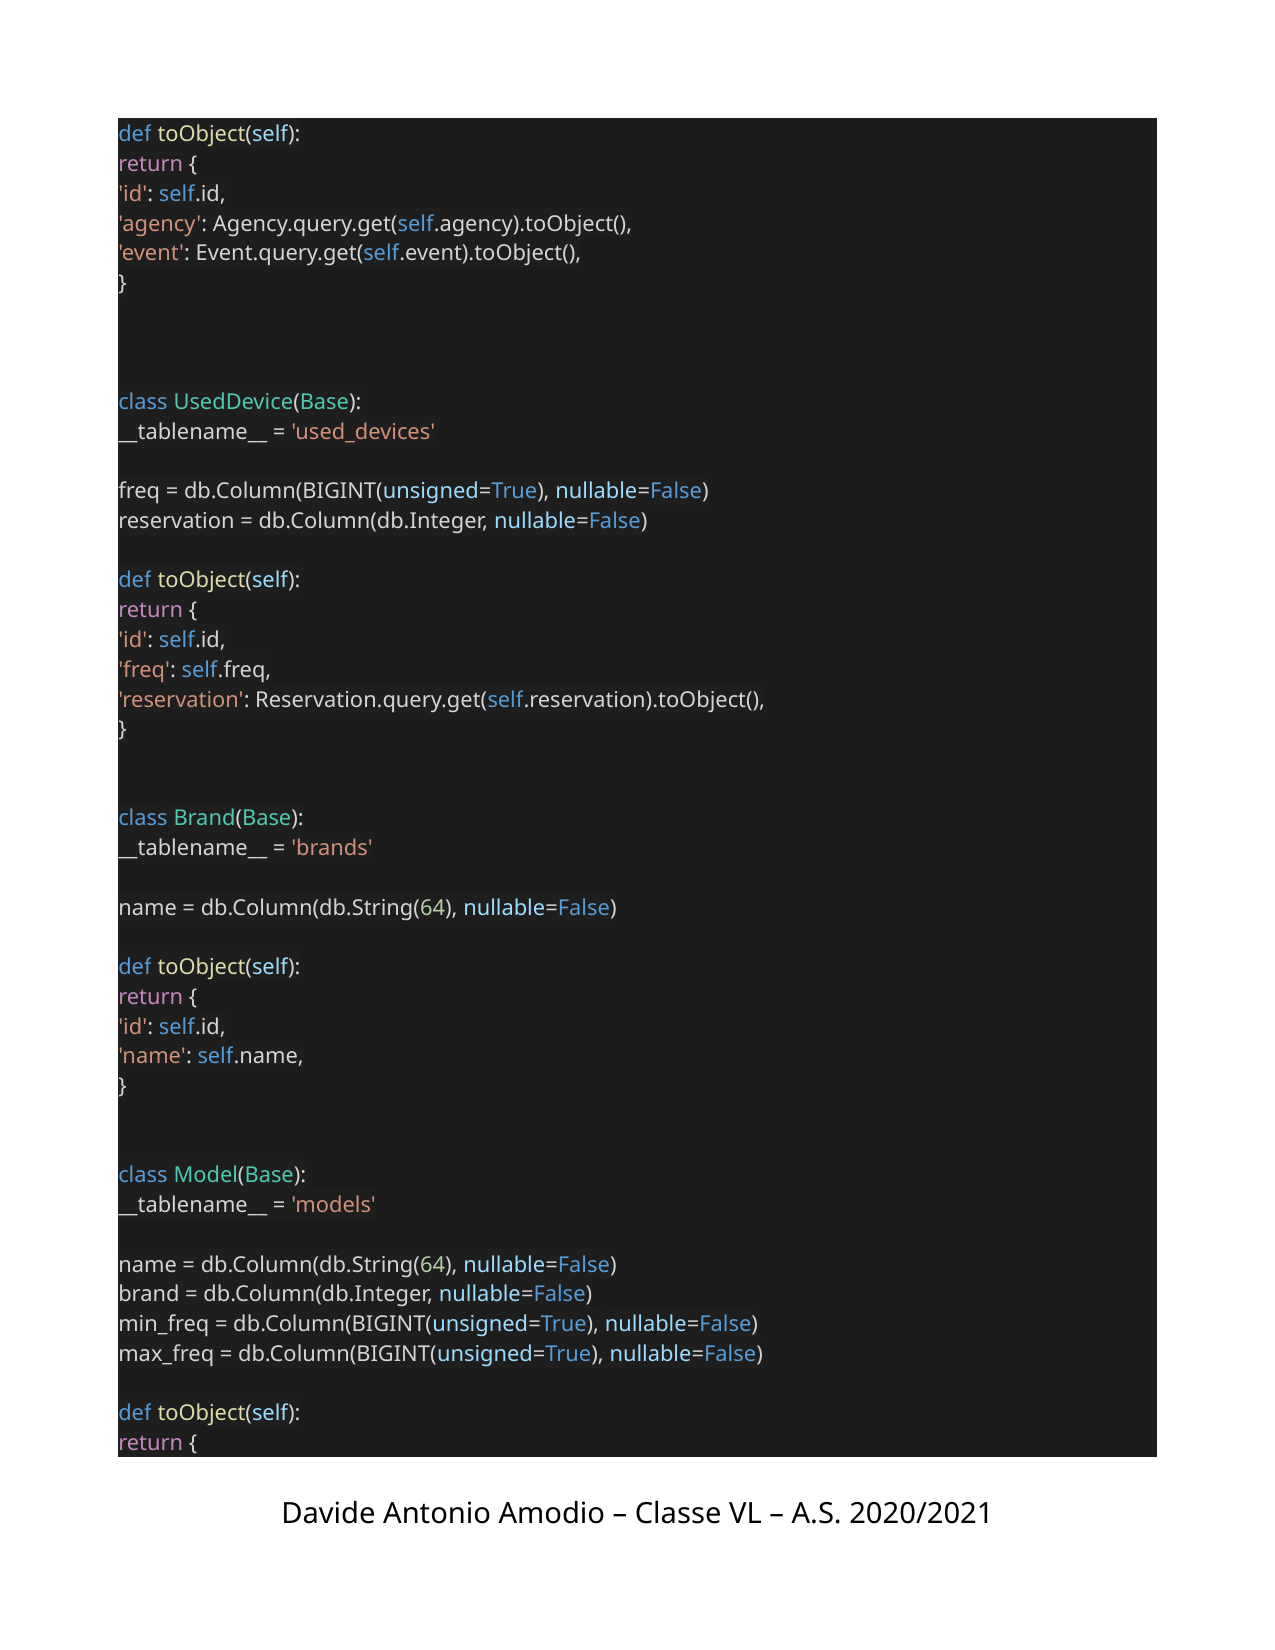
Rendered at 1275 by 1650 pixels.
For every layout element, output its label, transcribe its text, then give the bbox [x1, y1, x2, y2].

table_header def toObject(self): return { 'id': self.id, 'agency': Agency.query.get(self.agency).toObject(), 'event': Event.query.get(self.event).toObject(), } class UsedDevice(Base): __tablename__ = 'used_devices' freq = db.Column(BIGINT(unsigned=True), nullable=False) reservation = db.Column(db.Integer, nullable=False) def toObject(self): return { 'id': self.id, 'freq': self.freq, 'reservation': Reservation.query.get(self.reservation).toObject(), } class Brand(Base): __tablename__ = 'brands' name = db.Column(db.String(64), nullable=False) def toObject(self): return { 'id': self.id, 'name': self.name, } class Model(Base): __tablename__ = 'models' name = db.Column(db.String(64), nullable=False) brand = db.Column(db.Integer, nullable=False) min_freq = db.Column(BIGINT(unsigned=True), nullable=False) max_freq = db.Column(BIGINT(unsigned=True), nullable=False) def toObject(self): return { [118, 118, 1157, 1457]
